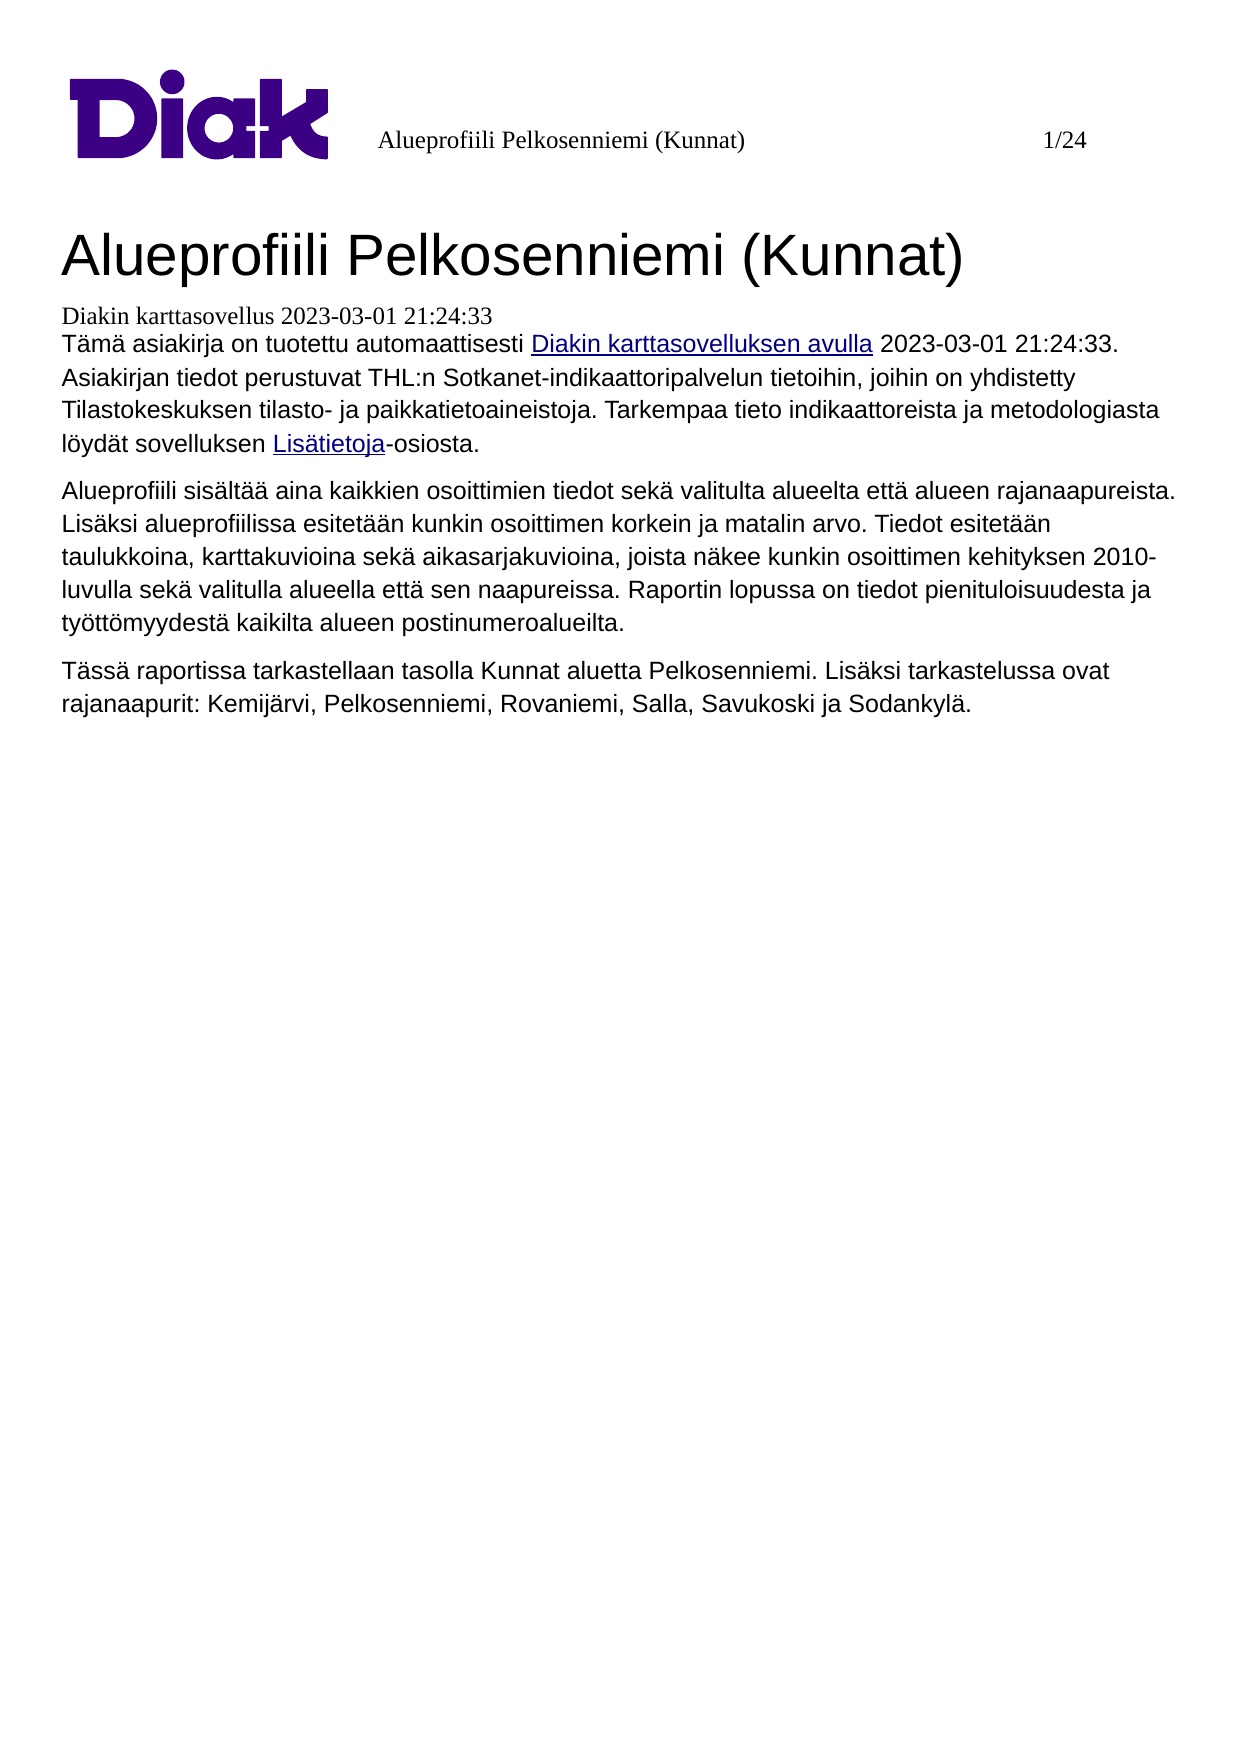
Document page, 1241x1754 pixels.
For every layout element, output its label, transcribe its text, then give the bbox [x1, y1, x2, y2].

text Tässä raportissa tarkastellaan tasolla Kunnat aluetta Pelkosenniemi. Lisäksi tarkastelussa ovat rajanaapurit: Kemijärvi, Pelkosenniemi, Rovaniemi, Salla, Savukoski ja Sodankylä. [61, 656, 1179, 718]
text Diakin karttasovellus 2023-03-01 21:24:33 [61, 301, 1179, 329]
text Tämä asiakirja on tuotettu automaattisesti Diakin karttasovelluksen avulla 2023-03-01 21:24:33. Asiakirjan tiedot perustuvat THL:n Sotkanet-indikaattoripalvelun tietoihin, joihin on yhdistetty Tilastokeskuksen tilasto- ja paikkatietoaineistoja. Tarkempaa tieto indikaattoreista ja metodologiasta löydät sovelluksen Lisätietoja-osiosta. [61, 329, 1179, 457]
text Alueprofiili sisältää aina kaikkien osoittimien tiedot sekä valitulta alueelta että alueen rajanaapureista. Lisäksi alueprofiilissa esitetään kunkin osoittimen korkein ja matalin arvo. Tiedot esitetään taulukkoina, karttakuvioina sekä aikasarjakuvioina, joista näkee kunkin osoittimen kehityksen 2010-luvulla sekä valitulla alueella että sen naapureissa. Raportin lopussa on tiedot pienituloisuudesta ja työttömyydestä kaikilta alueen postinumeroalueilta. [61, 476, 1179, 637]
title Alueprofiili Pelkosenniemi (Kunnat) [61, 221, 1179, 288]
